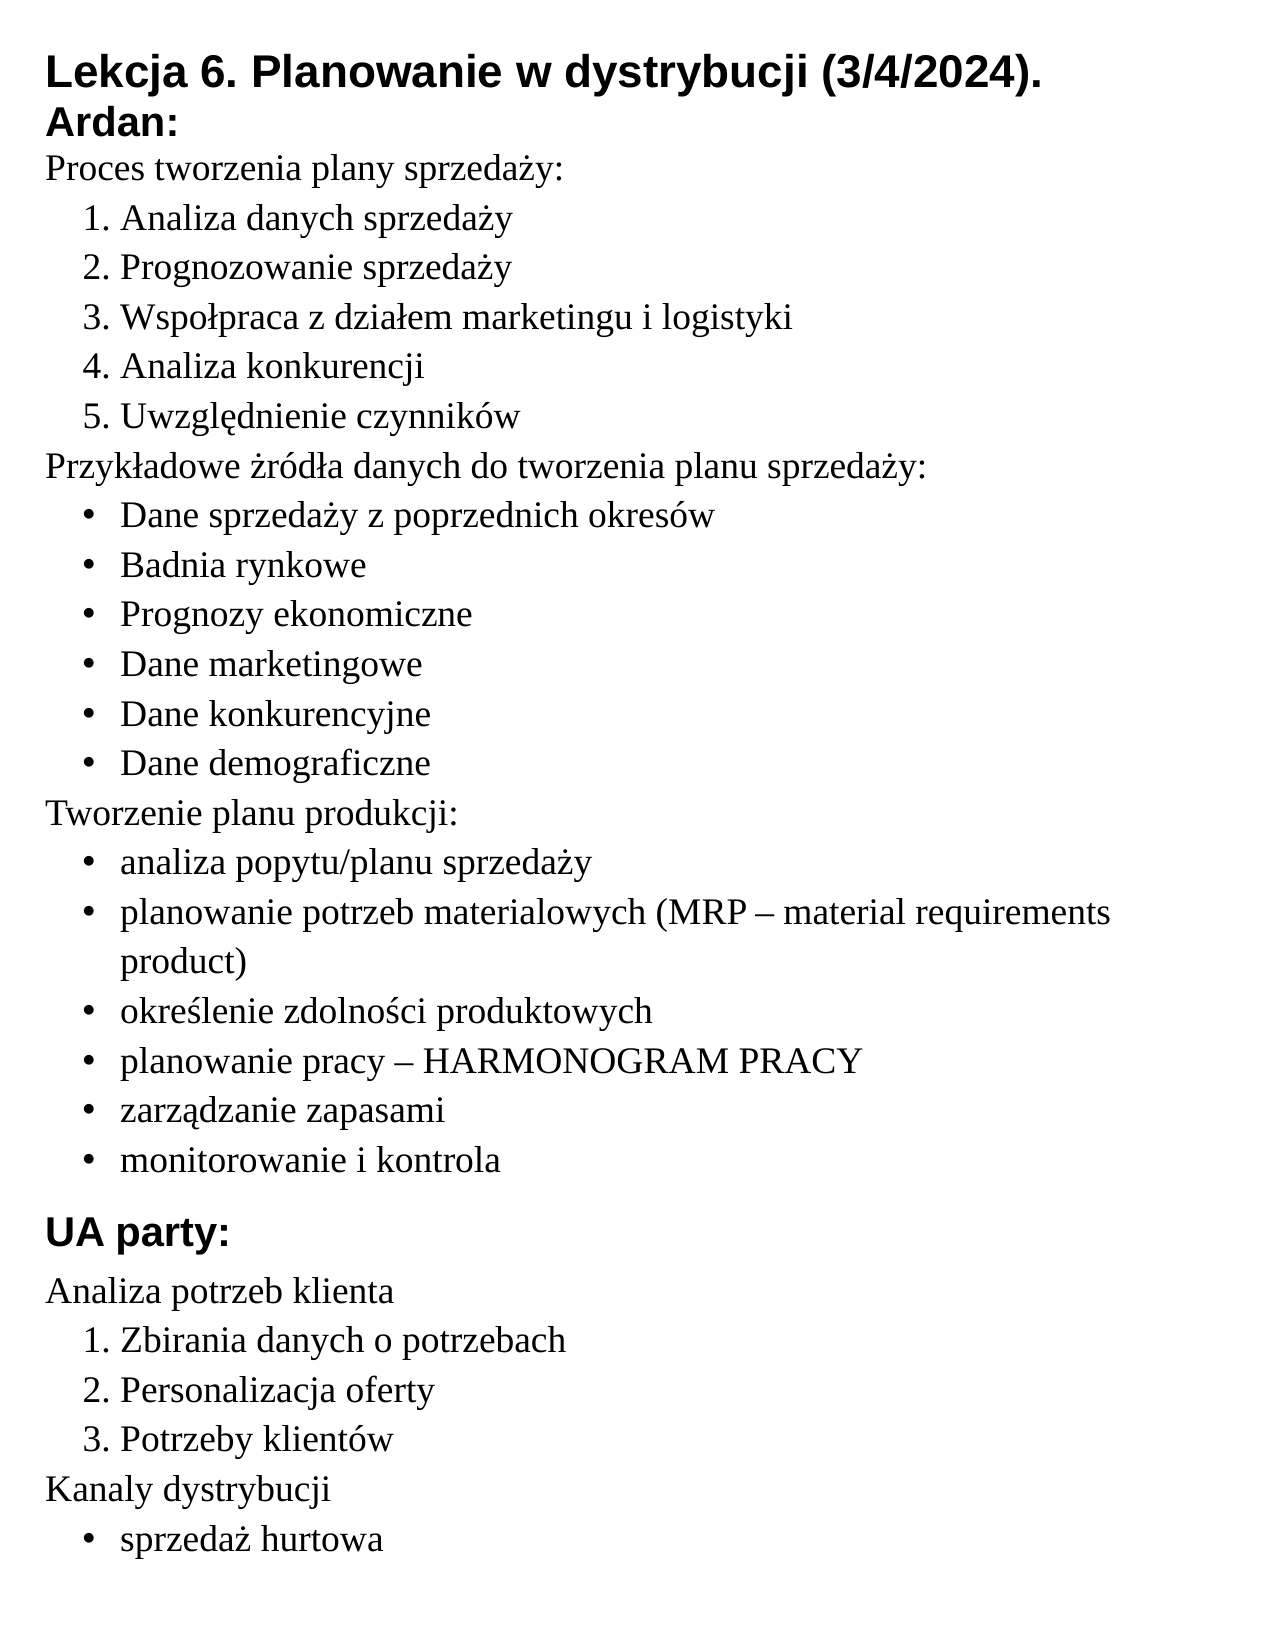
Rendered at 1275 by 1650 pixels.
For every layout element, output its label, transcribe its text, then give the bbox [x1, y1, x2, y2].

text Tworzenie planu produkcji: [45, 790, 1230, 833]
subtitle Lekcja 6. Planowanie w dystrybucji (3/4/2024). [45, 45, 1230, 98]
list Prognozy ekonomiczne [82, 592, 1230, 635]
text Proces tworzenia plany sprzedaży: [45, 146, 1230, 189]
list Dane konkurencyjne [82, 691, 1230, 734]
list zarządzanie zapasami [82, 1088, 1230, 1131]
subtitle UA party: [45, 1208, 1230, 1256]
list planowanie potrzeb materialowych (MRP – material requirements product) [82, 889, 1230, 982]
text Analiza potrzeb klienta [45, 1268, 1230, 1311]
text Kanaly dystrybucji [45, 1466, 1230, 1509]
list Badnia rynkowe [82, 542, 1230, 585]
list Uwzględnienie czynników [82, 393, 1230, 437]
list określenie zdolności produktowych [82, 988, 1230, 1032]
list Analiza konkurencji [82, 344, 1230, 387]
list planowanie pracy – HARMONOGRAM PRACY [82, 1038, 1230, 1081]
list Potrzeby klientów [82, 1417, 1230, 1460]
list analiza popytu/planu sprzedaży [82, 840, 1230, 883]
list sprzedaż hurtowa [82, 1516, 1230, 1559]
list Zbirania danych o potrzebach [82, 1318, 1230, 1361]
list Wspołpraca z działem marketingu i logistyki [82, 294, 1230, 337]
list Dane sprzedaży z poprzednich okresów [82, 493, 1230, 536]
list monitorowanie i kontrola [82, 1137, 1230, 1180]
list Prognozowanie sprzedaży [82, 245, 1230, 288]
list Dane marketingowe [82, 641, 1230, 684]
text Przykładowe żródła danych do tworzenia planu sprzedaży: [45, 443, 1230, 486]
subtitle Ardan: [45, 98, 1230, 146]
list Analiza danych sprzedaży [82, 195, 1230, 238]
list Dane demograficzne [82, 741, 1230, 784]
list Personalizacja oferty [82, 1367, 1230, 1410]
